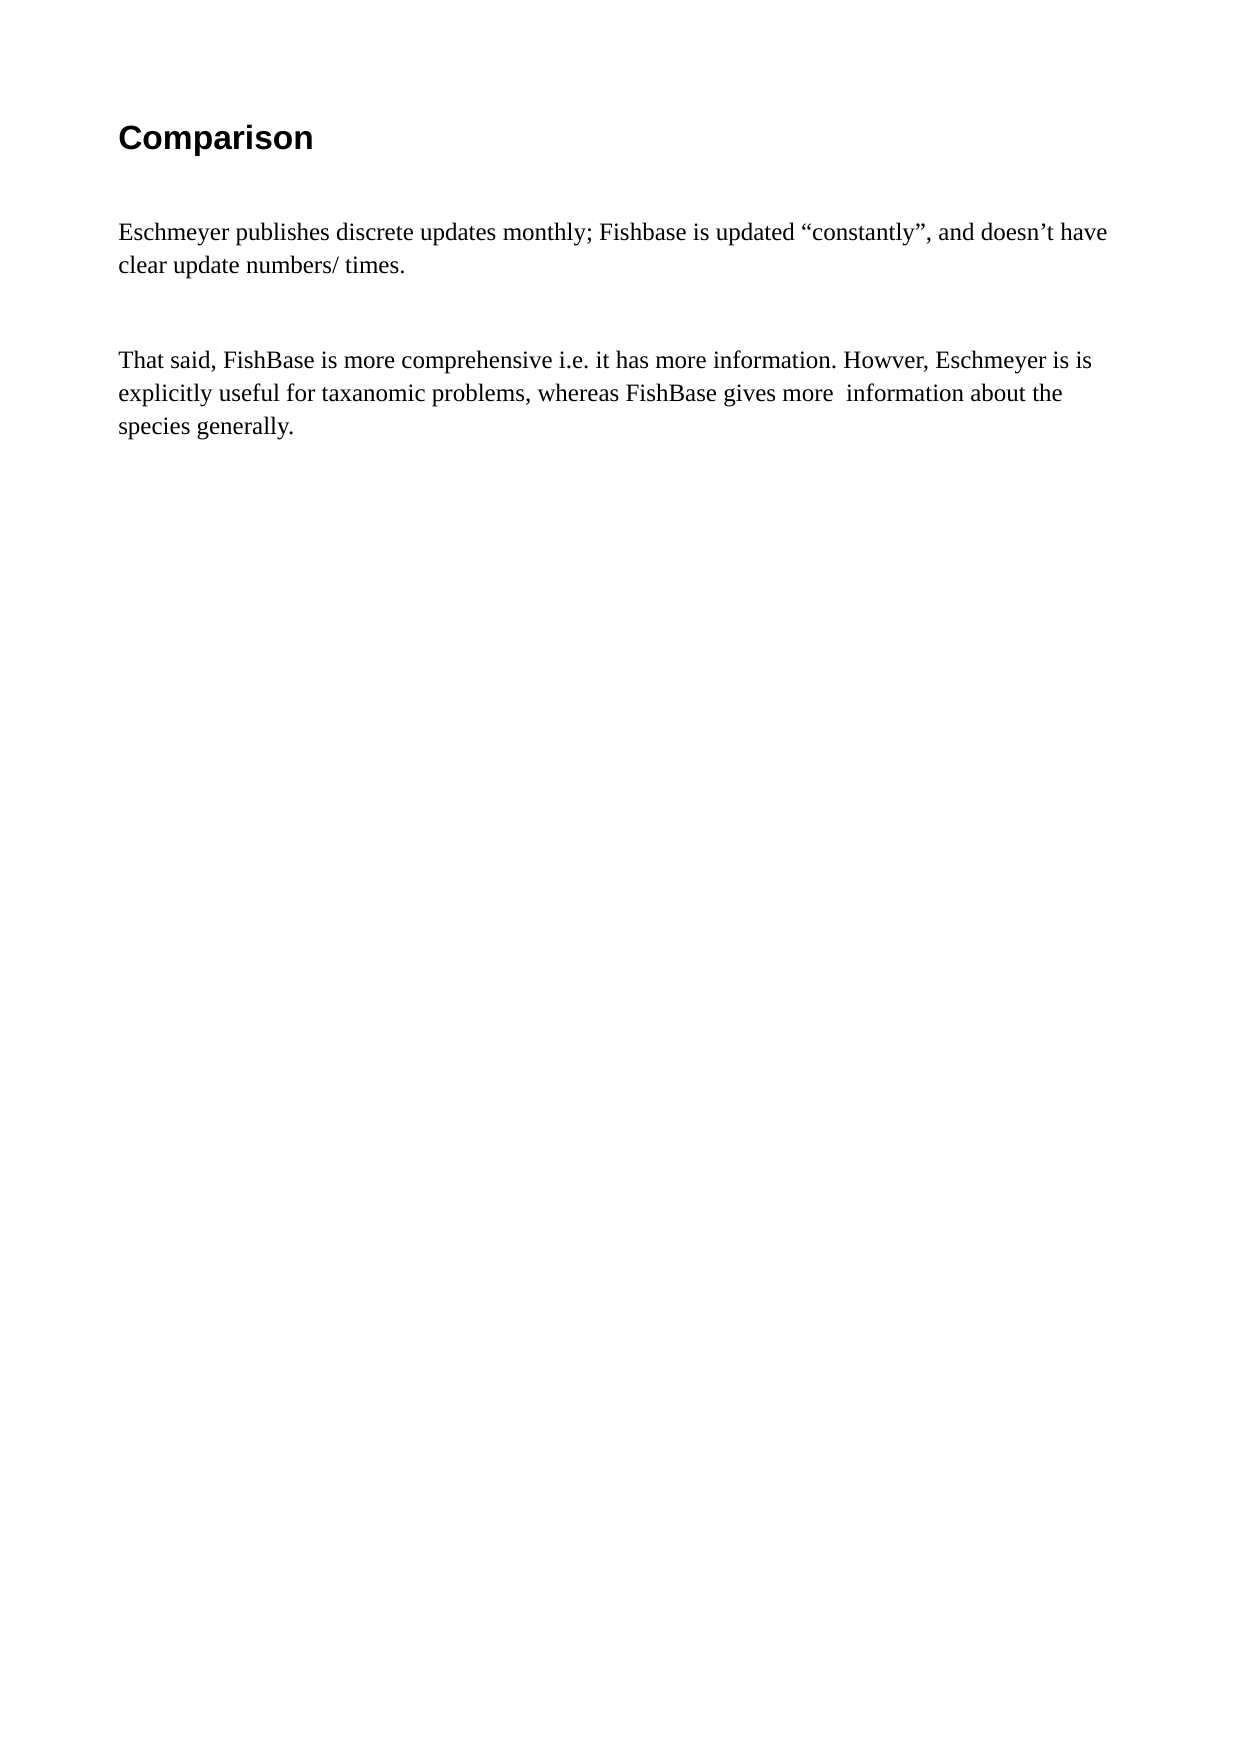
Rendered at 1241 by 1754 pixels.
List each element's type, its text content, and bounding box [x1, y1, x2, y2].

text That said, FishBase is more comprehensive i.e. it has more information. Howver, Eschmeyer is is explicitly useful for taxanomic problems, whereas FishBase gives more information about the species generally. [118, 345, 1122, 440]
subtitle Comparison [118, 118, 1122, 157]
text Eschmeyer publishes discrete updates monthly; Fishbase is updated “constantly”, and doesn’t have clear update numbers/ times. [118, 217, 1122, 279]
